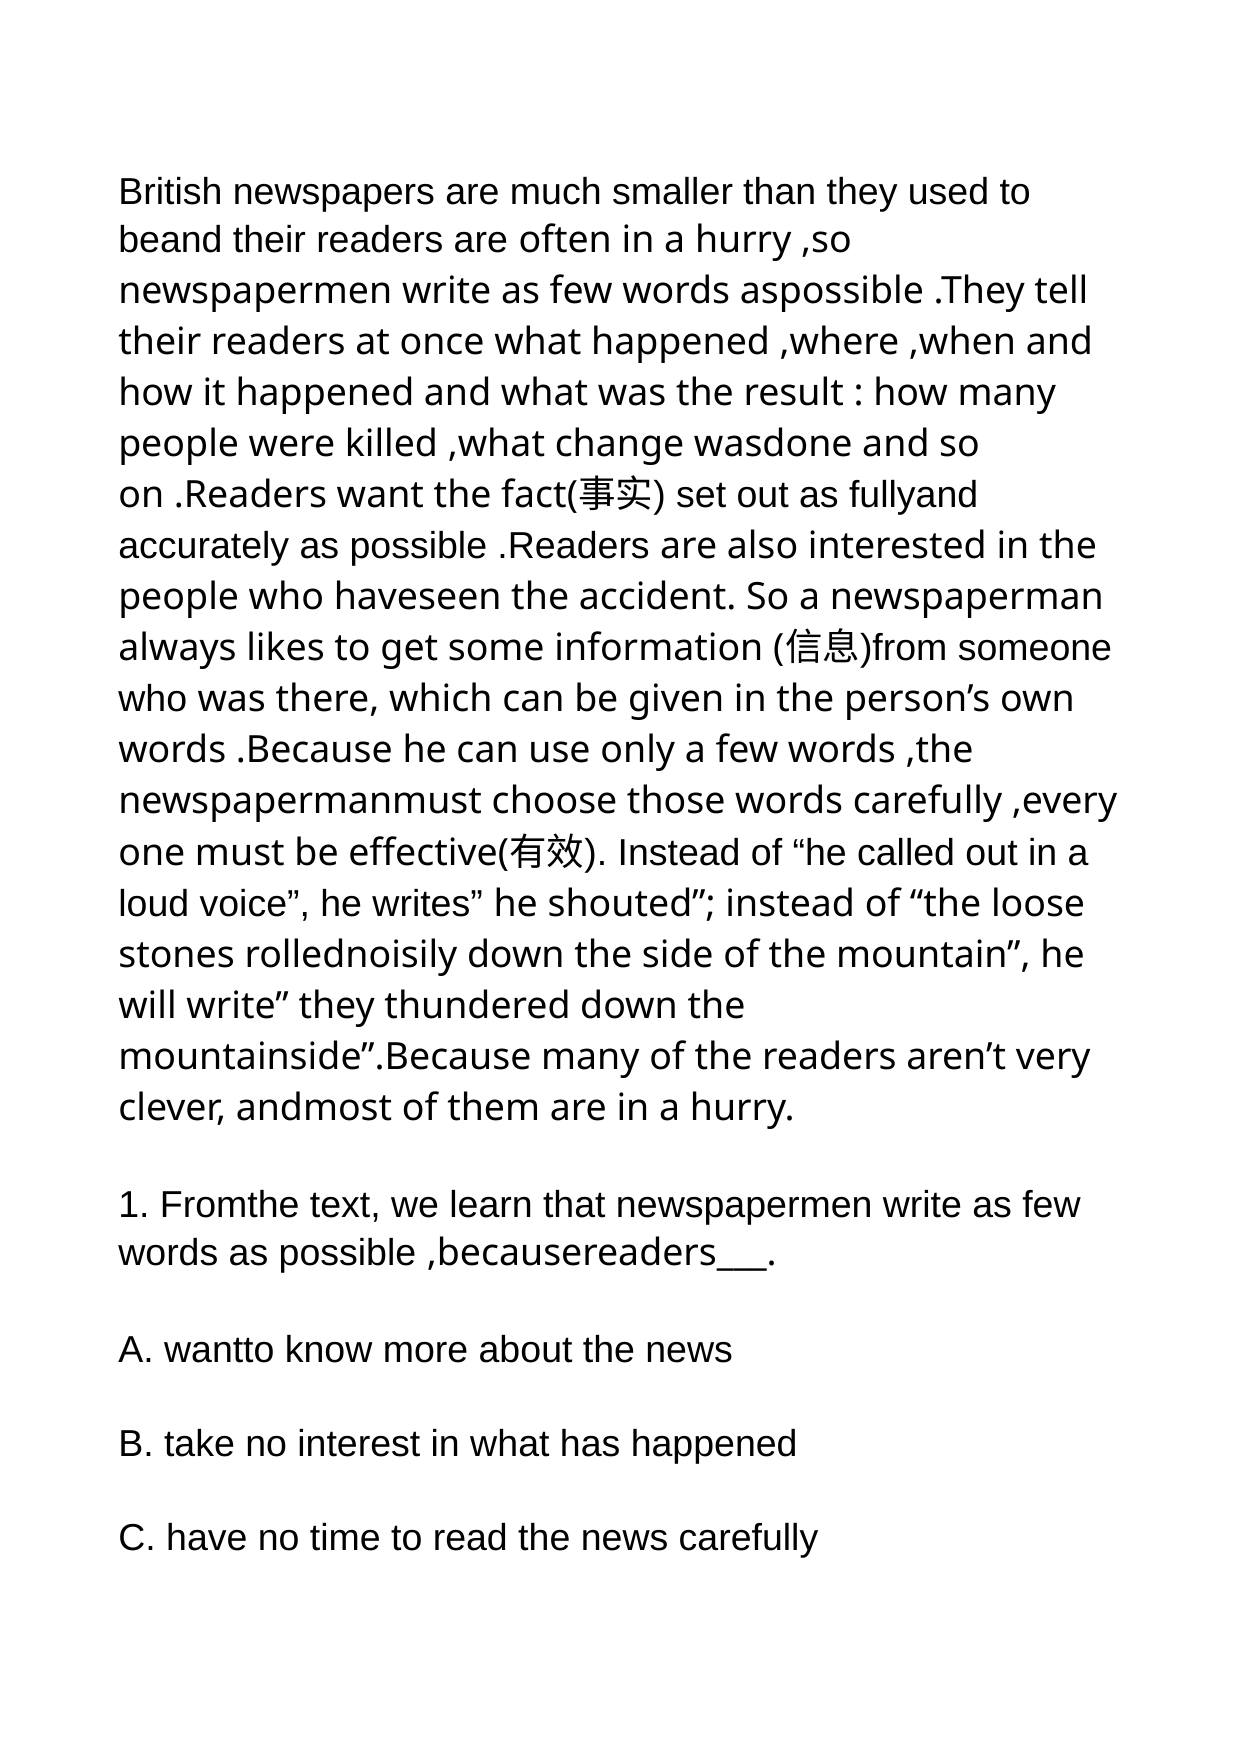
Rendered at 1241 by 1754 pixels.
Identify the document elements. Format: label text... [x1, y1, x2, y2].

text British newspapers are much smaller than they used to beand their readers are often in a hurry ,so newspapermen write as few words aspossible .They tell their readers at once what happened ,where ,when and how it happened and what was the result : how many people were killed ,what change wasdone and so on .Readers want the fact(事实) set out as fullyand accurately as possible .Readers are also interested in the people who haveseen the accident. So a newspaperman always likes to get some information (信息)from someone who was there, which can be given in the person’s own words .Because he can use only a few words ,the newspapermanmust choose those words carefully ,every one must be effective(有效). Instead of “he called out in a loud voice”, he writes” he shouted”; instead of “the loose stones rollednoisily down the side of the mountain”, he will write” they thundered down the mountainside”.Because many of the readers aren’t very clever, andmost of them are in a hurry. [118, 169, 1122, 1131]
text B. take no interest in what has happened [118, 1421, 1122, 1464]
text C. have no time to read the news carefully [118, 1516, 1122, 1559]
text A. wantto know more about the news [118, 1327, 1122, 1370]
text 1. Fromthe text, we learn that newspapermen write as few words as possible ,becausereaders___. [118, 1182, 1122, 1276]
